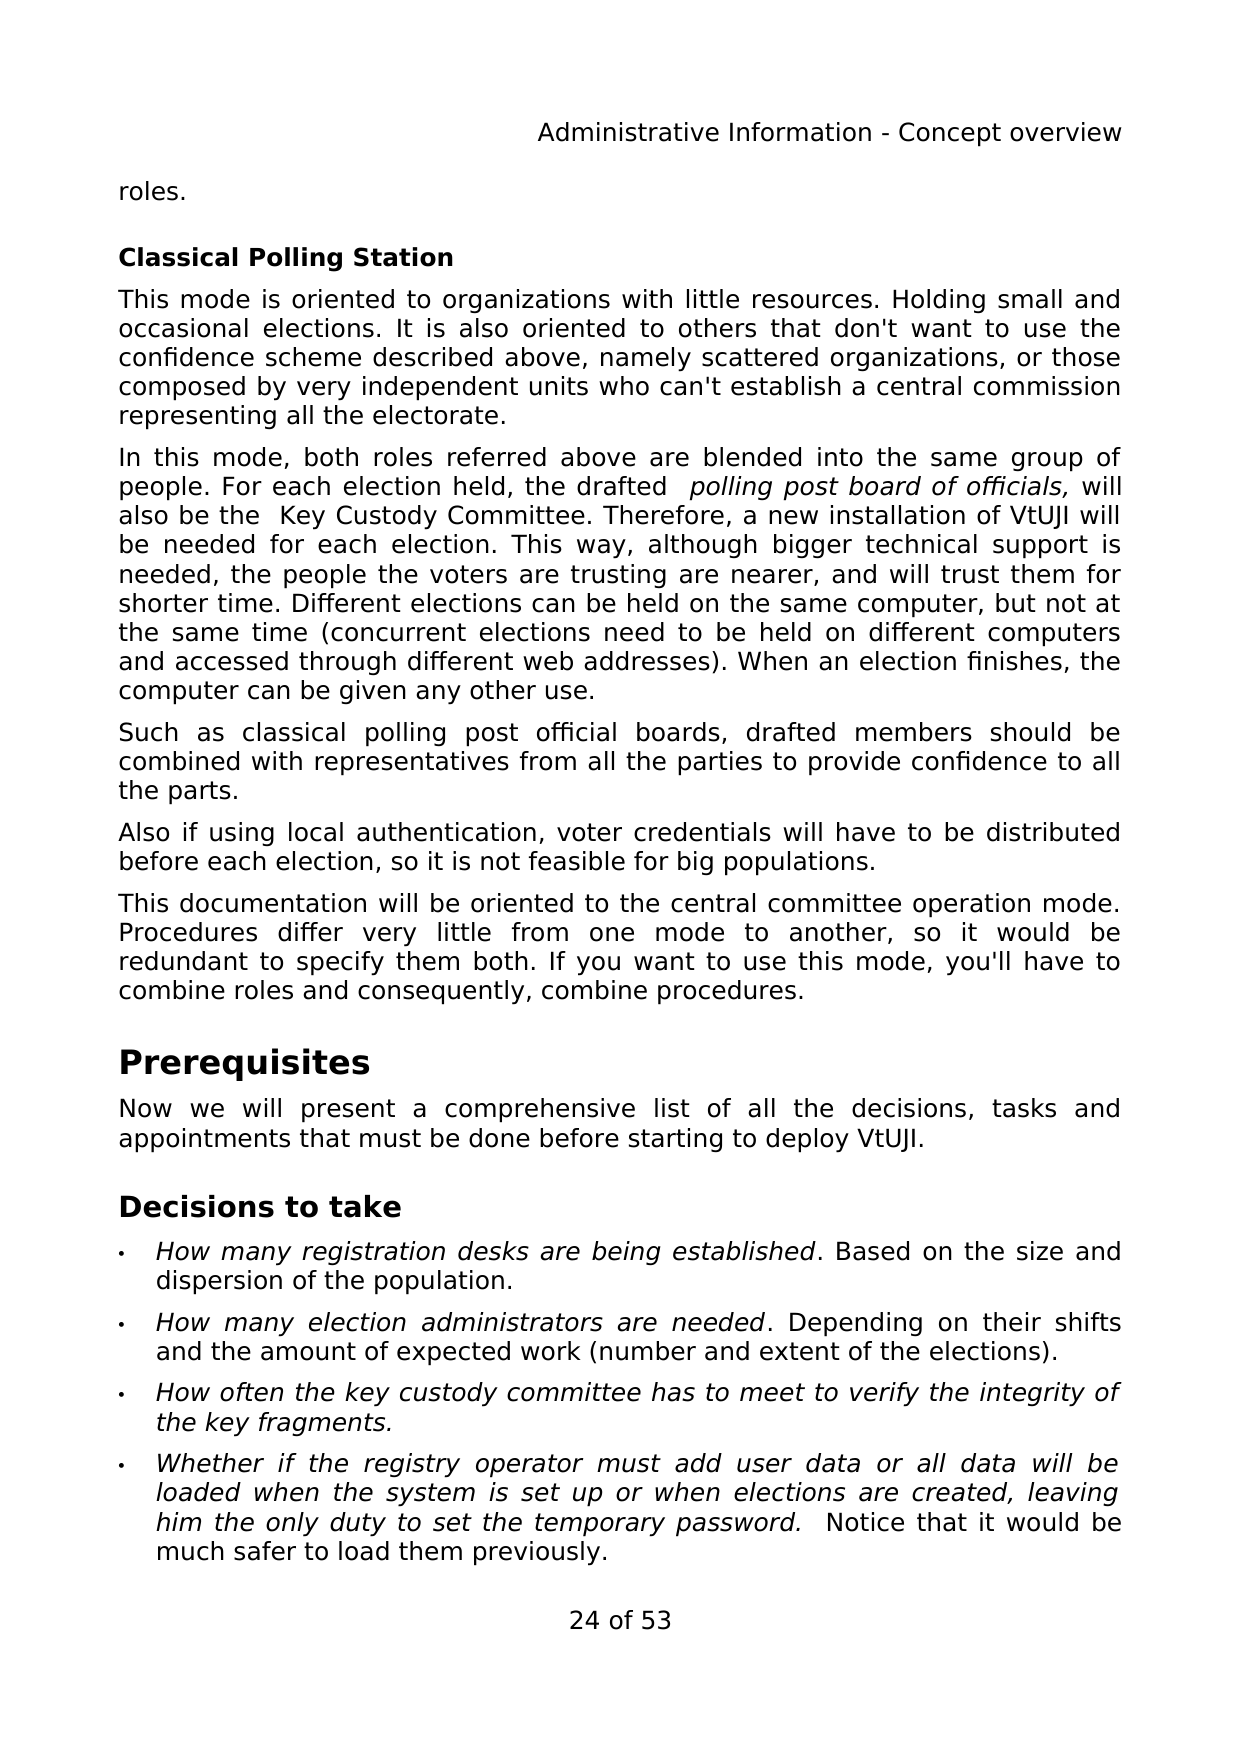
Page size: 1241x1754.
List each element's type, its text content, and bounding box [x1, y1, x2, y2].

list How often the key custody committee has to meet to verify the integrity of the key fragments. [118, 1379, 1122, 1437]
list Whether if the registry operator must add user data or all data will be loaded when the system is set up or when elections are created, leaving him the only duty to set the temporary password. Notice that it would be much safer to load them previously. [118, 1449, 1122, 1566]
text Also if using local authentication, voter credentials will have to be distributed before each election, so it is not feasible for big populations. [118, 818, 1122, 876]
subtitle Prerequisites [118, 1043, 1122, 1082]
text This mode is oriented to organizations with little resources. Holding small and occasional elections. It is also oriented to others that don't want to use the confidence scheme described above, namely scattered organizations, or those composed by very independent units who can't establish a central commission representing all the electorate. [118, 285, 1122, 431]
text Such as classical polling post official boards, drafted members should be combined with representatives from all the parties to provide confidence to all the parts. [118, 718, 1122, 806]
subtitle Decisions to take [118, 1191, 1122, 1224]
list How many election administrators are needed. Depending on their shifts and the amount of expected work (number and extent of the elections). [118, 1308, 1122, 1366]
text In this mode, both roles referred above are blended into the same group of people. For each election held, the drafted polling post board of officials, will also be the Key Custody Committee. Therefore, a new installation of VtUJI will be needed for each election. This way, although bigger technical support is needed, the people the voters are trusting are nearer, and will trust them for shorter time. Different elections can be held on the same computer, but not at the same time (concurrent elections need to be held on different computers and accessed through different web addresses). When an election finishes, the computer can be given any other use. [118, 443, 1122, 706]
list How many registration desks are being established. Based on the size and dispersion of the population. [118, 1237, 1122, 1295]
text This documentation will be oriented to the central committee operation mode. Procedures differ very little from one mode to another, so it would be redundant to specify them both. If you want to use this mode, you'll have to combine roles and consequently, combine procedures. [118, 889, 1122, 1006]
text Each election will be held over the same server and a polling post board of officials will be drafted among the electorate per election (see role information at page 10). Their attributions will be those described on the corresponding roles. [118, 177, 1122, 206]
subtitle Classical Polling Station [118, 243, 1122, 272]
text Now we will present a comprehensive list of all the decisions, tasks and appointments that must be done before starting to deploy VtUJI. [118, 1095, 1122, 1153]
